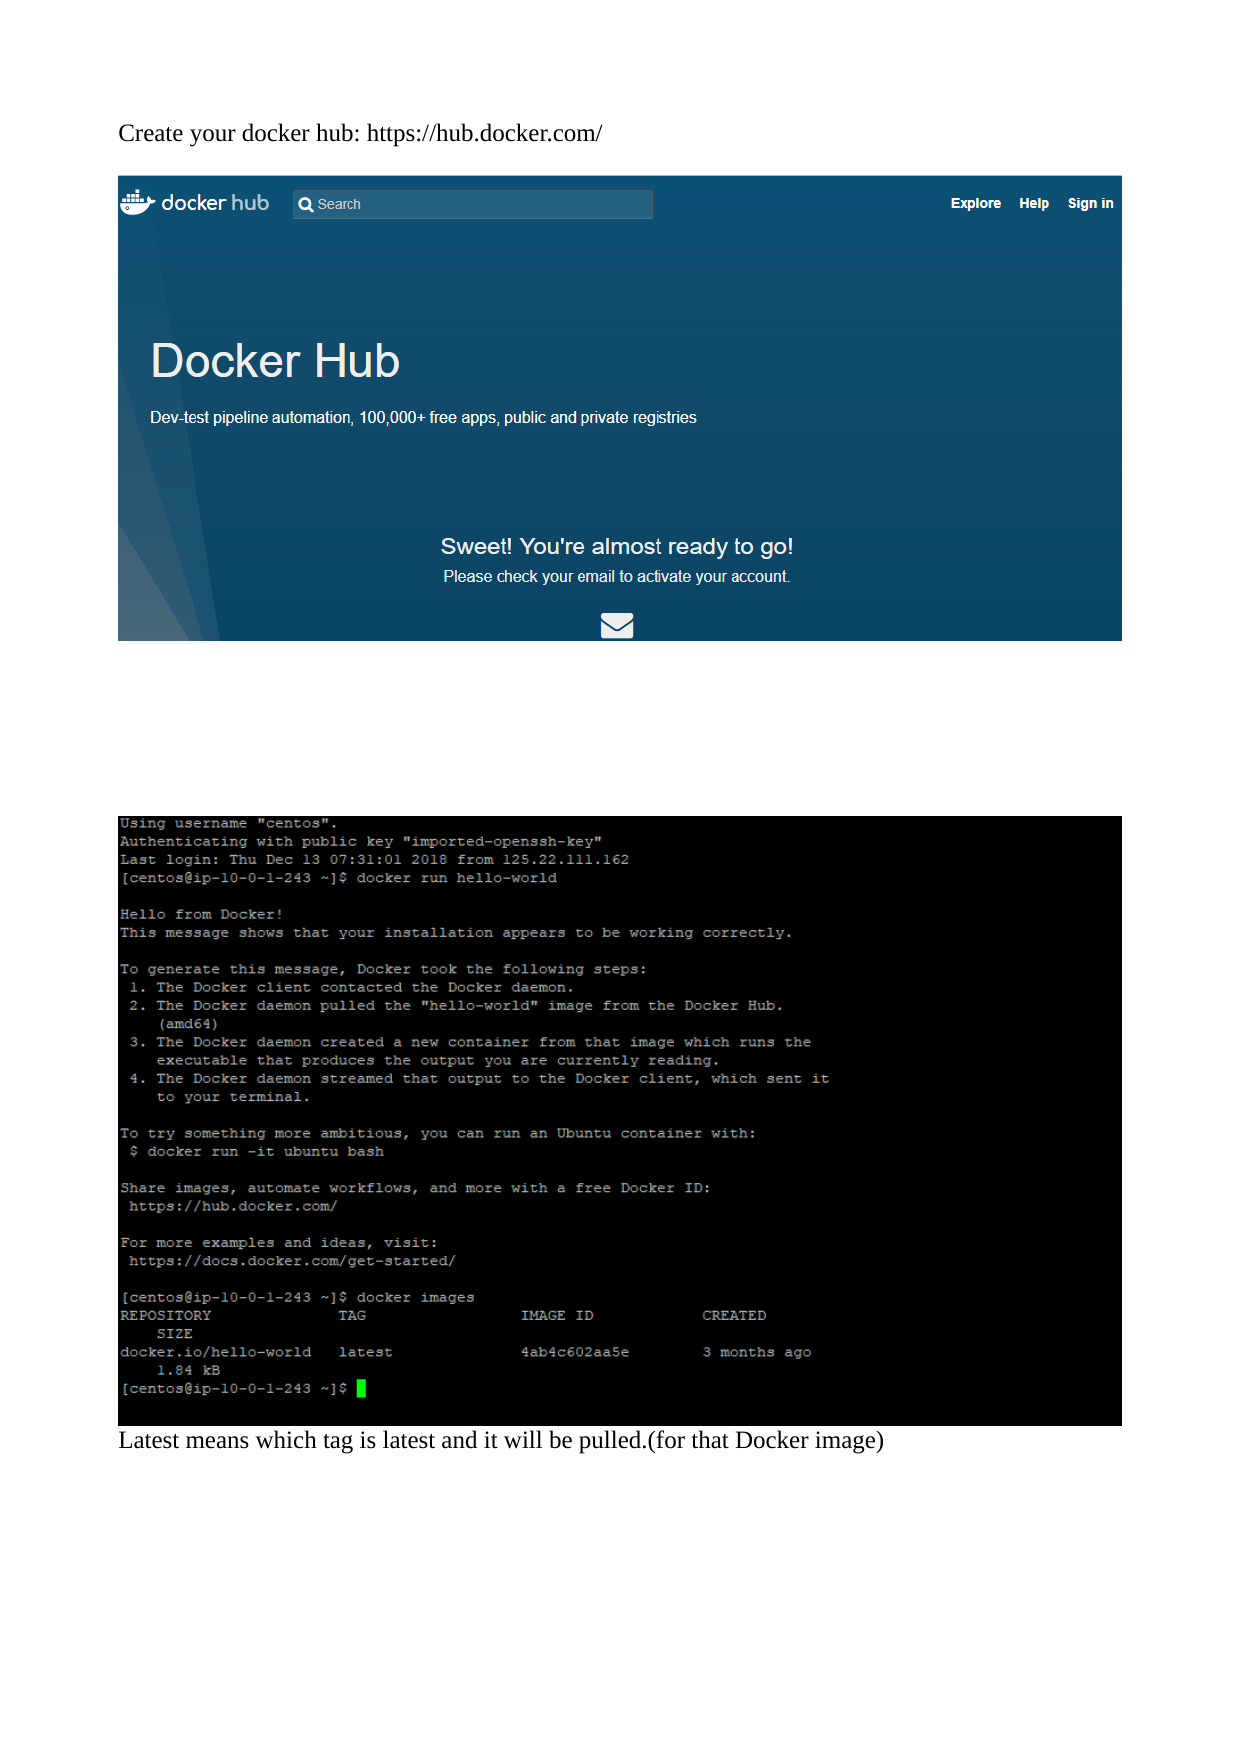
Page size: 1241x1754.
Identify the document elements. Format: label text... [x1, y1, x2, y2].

picture [118, 816, 1122, 1426]
picture [118, 175, 1122, 644]
text Create your docker hub: https://hub.docker.com/ [118, 118, 1122, 147]
text Latest means which tag is latest and it will be pulled.(for that Docker image) [118, 1426, 1122, 1454]
